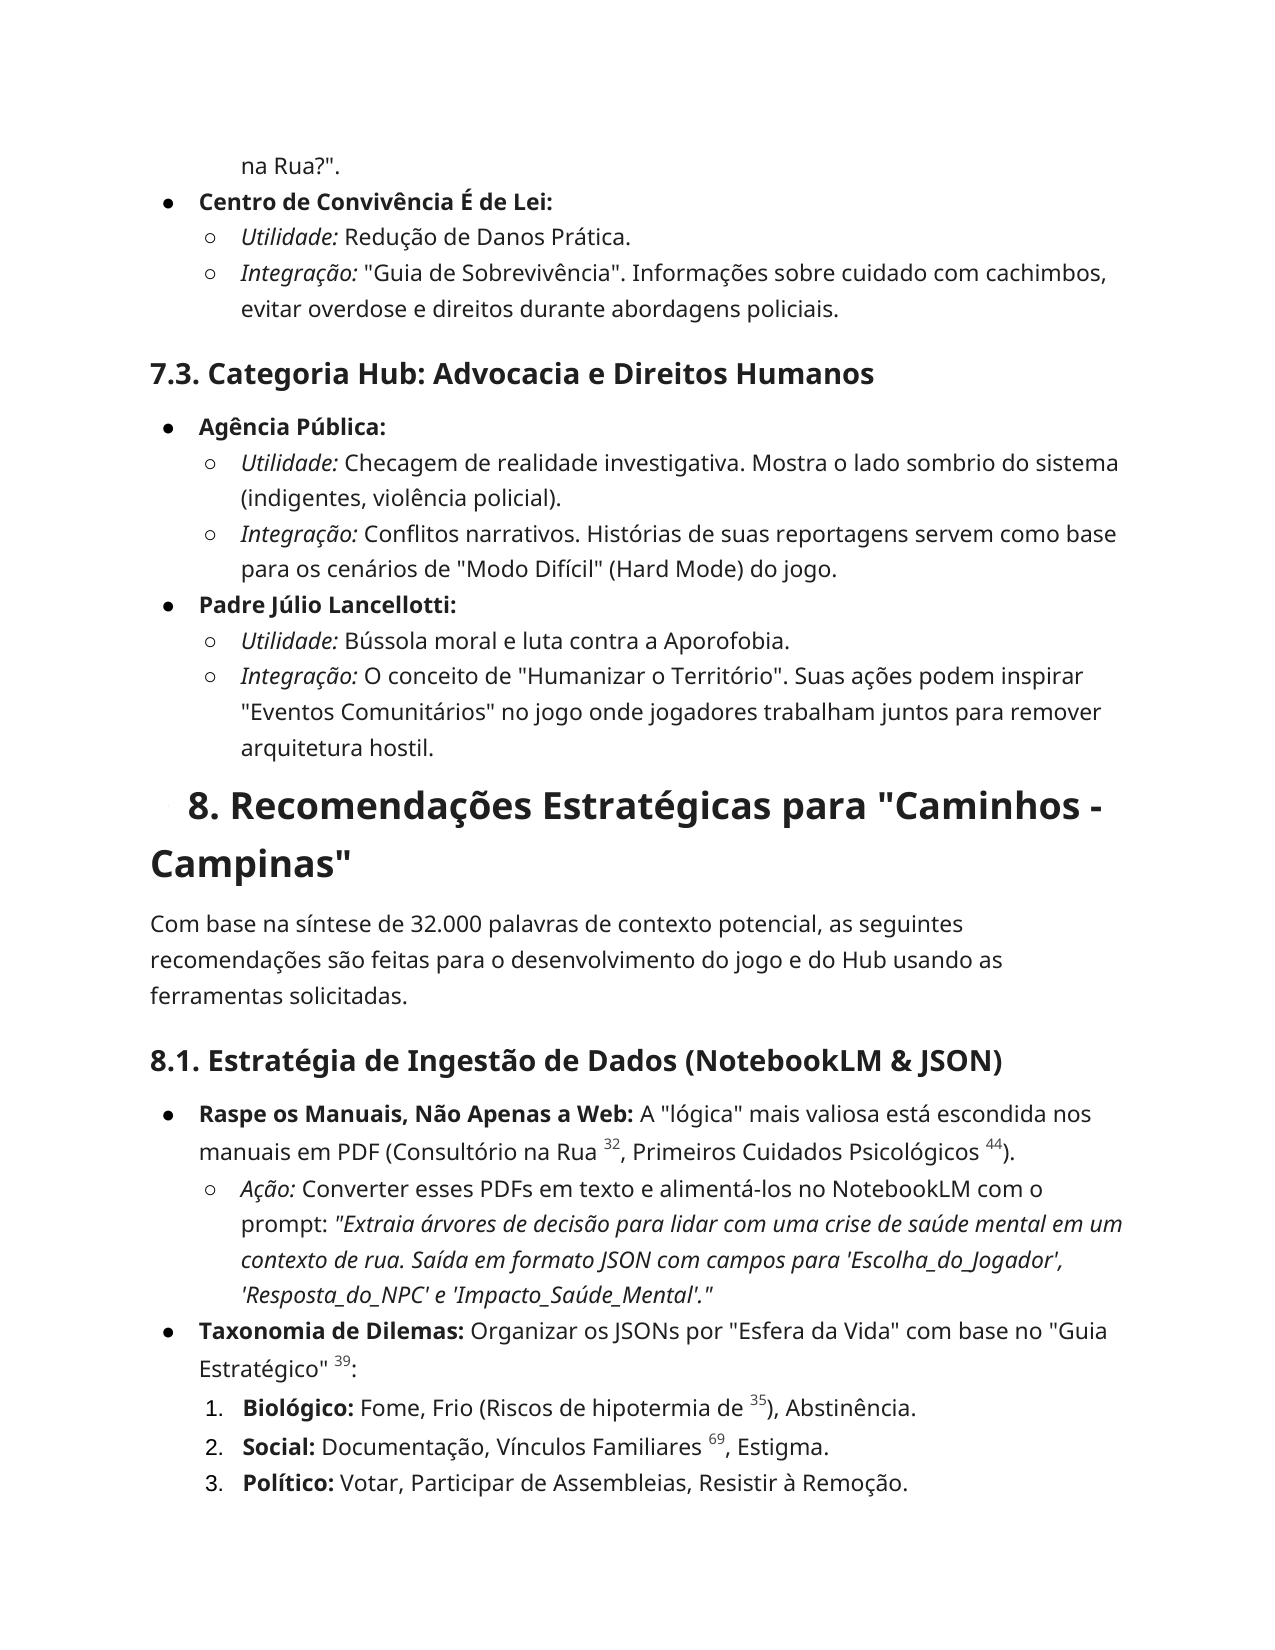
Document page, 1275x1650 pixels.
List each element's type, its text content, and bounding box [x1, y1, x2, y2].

list Integração: Conflitos narrativos. Histórias de suas reportagens servem como base para os cenários de "Modo Difícil" (Hard Mode) do jogo. [203, 518, 1125, 584]
text Com base na síntese de 32.000 palavras de contexto potencial, as seguintes recomendações são feitas para o desenvolvimento do jogo e do Hub usando as ferramentas solicitadas. [150, 908, 1125, 1011]
list Utilidade: Redução de Danos Prática. [203, 221, 1125, 252]
list Integração: "Guia de Sobrevivência". Informações sobre cuidado com cachimbos, evitar overdose e direitos durante abordagens policiais. [203, 257, 1125, 324]
list Agência Pública: [161, 411, 1125, 442]
list Social: Documentação, Vínculos Familiares 69, Estigma. [205, 1428, 1125, 1463]
subtitle 8. Recomendações Estratégicas para "Caminhos - Campinas" [150, 779, 1125, 889]
list Biológico: Fome, Frio (Riscos de hipotermia de 35), Abstinência. [205, 1390, 1125, 1424]
list Raspe os Manuais, Não Apenas a Web: A "lógica" mais valiosa está escondida nos manuais em PDF (Consultório na Rua 32, Primeiros Cuidados Psicológicos 44). [161, 1098, 1125, 1168]
list Político: Votar, Participar de Assembleias, Resistir à Remoção. [205, 1467, 1125, 1498]
list Centro de Convivência É de Lei: [161, 186, 1125, 217]
list Taxonomia de Dilemas: Organizar os JSONs por "Esfera da Vida" com base no "Guia Estratégico" 39: [161, 1315, 1125, 1385]
subtitle 8.1. Estratégia de Ingestão de Dados (NotebookLM & JSON) [150, 1040, 1125, 1080]
list Utilidade: Checagem de realidade investigativa. Mostra o lado sombrio do sistema (indigentes, violência policial). [203, 446, 1125, 513]
list Integração: O conceito de "Humanizar o Território". Suas ações podem inspirar "Eventos Comunitários" no jogo onde jogadores trabalham juntos para remover arquitetura hostil. [203, 660, 1125, 763]
subtitle 7.3. Categoria Hub: Advocacia e Direitos Humanos [150, 353, 1125, 393]
list Padre Júlio Lancellotti: [161, 589, 1125, 620]
list Ação: Converter esses PDFs em texto e alimentá-los no NotebookLM com o prompt: "Extraia árvores de decisão para lidar com uma crise de saúde mental em um contexto de rua. Saída em formato JSON com campos para 'Escolha_do_Jogador', 'Resposta_do_NPC' e 'Impacto_Saúde_Mental'." [203, 1173, 1125, 1311]
list na Rua?". [203, 150, 1125, 181]
list Utilidade: Bússola moral e luta contra a Aporofobia. [203, 624, 1125, 656]
